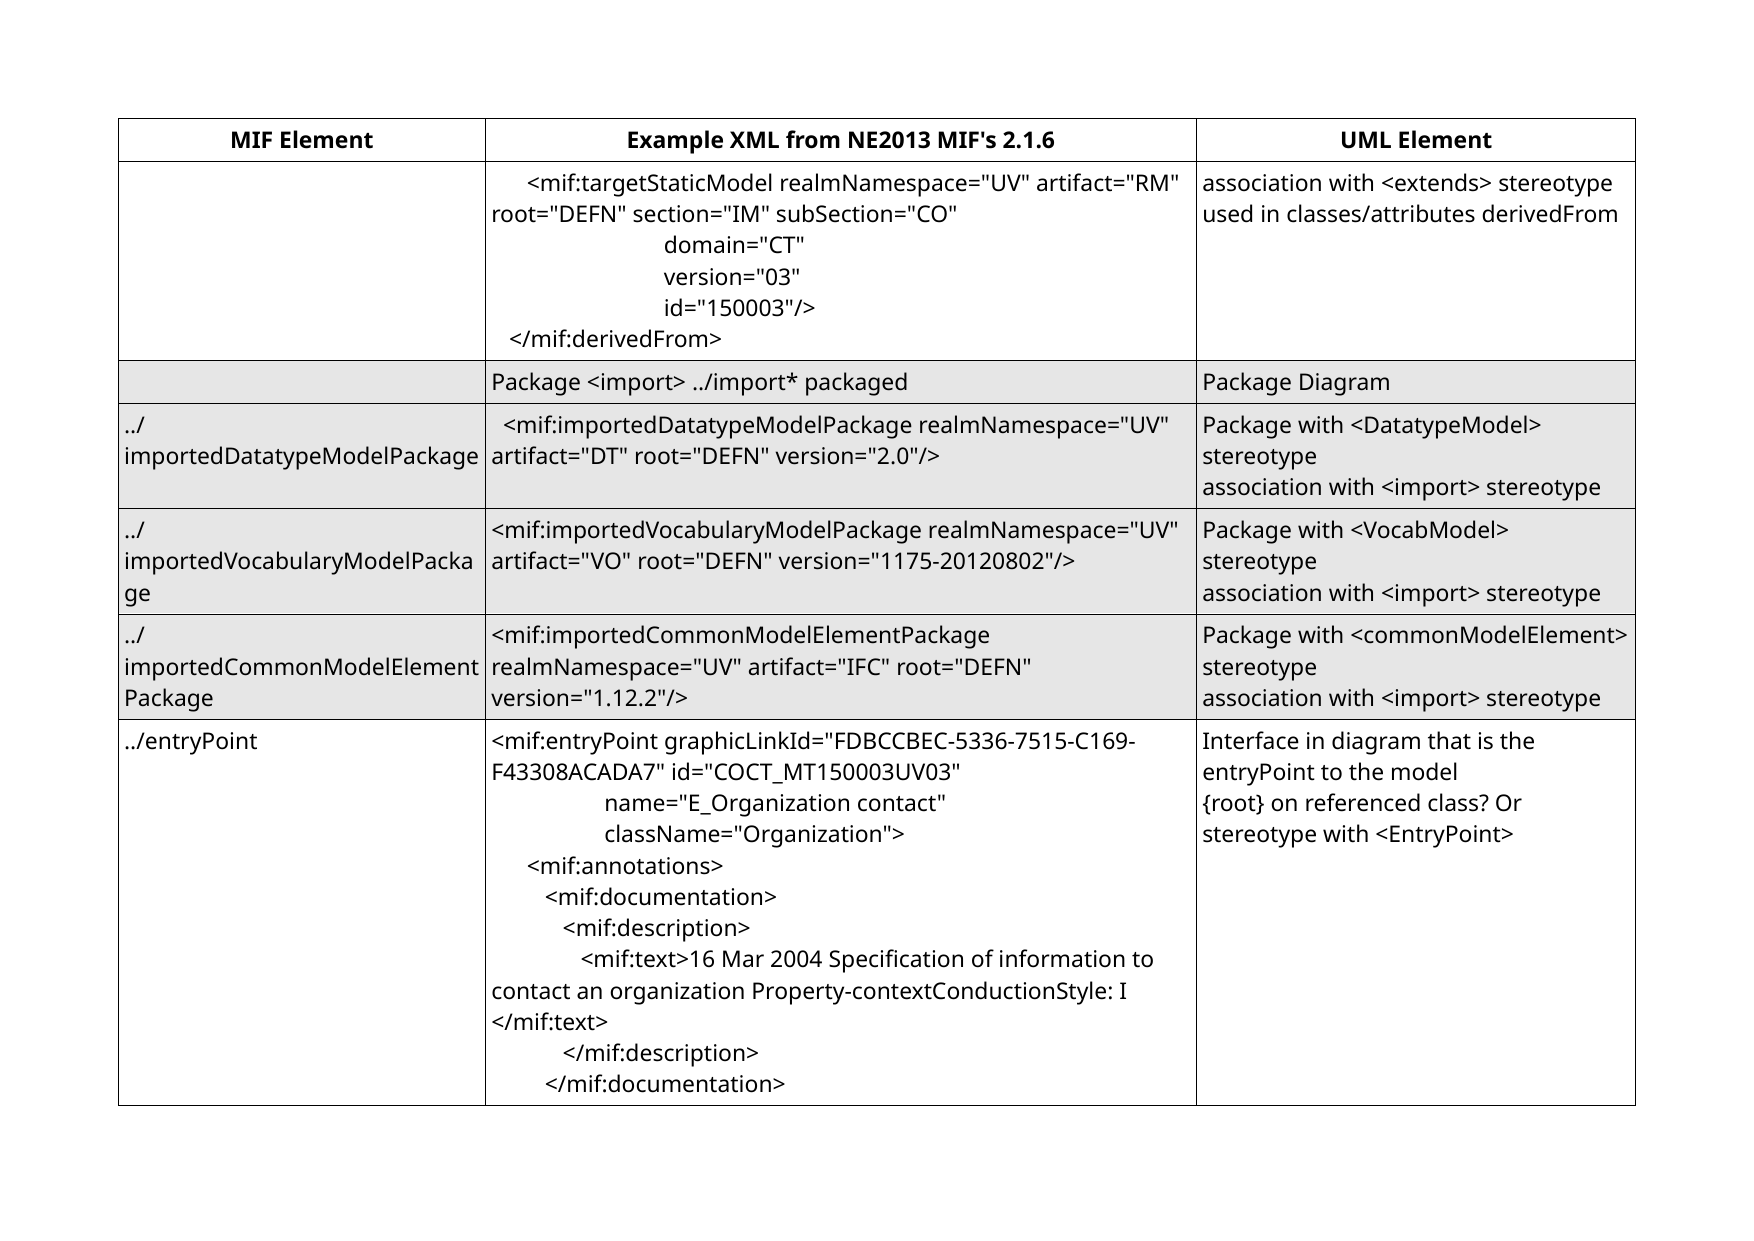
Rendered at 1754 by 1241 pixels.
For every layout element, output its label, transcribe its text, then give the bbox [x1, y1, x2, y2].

table_header MIF Element [119, 119, 485, 161]
table_cell Interface in diagram that is the entryPoint to the model {root} on referenced class? Or stereotype with <EntryPoint> [1197, 720, 1635, 1105]
table_header Example XML from NE2013 MIF's 2.1.6 [486, 119, 1196, 161]
table_cell <mif:entryPoint graphicLinkId="FDBCCBEC-5336-7515-C169-F43308ACADA7" id="COCT_MT150003UV03" name="E_Organization contact" className="Organization"> <mif:annotations> <mif:documentation> <mif:description> <mif:text>16 Mar 2004 Specification of information to contact an organization Property-contextConductionStyle: I </mif:text> </mif:description> </mif:documentation> [486, 720, 1196, 1105]
table_cell association with <extends> stereotype used in classes/attributes derivedFrom [1197, 162, 1635, 360]
table_cell Package Diagram [1197, 361, 1635, 403]
table_header UML Element [1197, 119, 1635, 161]
table_cell ../importedDatatypeModelPackage [119, 404, 485, 508]
table_cell Package with <VocabModel> stereotype association with <import> stereotype [1197, 509, 1635, 613]
table_cell <mif:importedVocabularyModelPackage realmNamespace="UV" artifact="VO" root="DEFN" version="1175-20120802"/> [486, 509, 1196, 613]
table_cell Package with <commonModelElement> stereotype association with <import> stereotype [1197, 615, 1635, 719]
table_cell <mif:importedDatatypeModelPackage realmNamespace="UV" artifact="DT" root="DEFN" version="2.0"/> [486, 404, 1196, 508]
table_cell <mif:targetStaticModel realmNamespace="UV" artifact="RM" root="DEFN" section="IM" subSection="CO" domain="CT" version="03" id="150003"/> </mif:derivedFrom> [486, 162, 1196, 360]
table_cell ../entryPoint [119, 720, 485, 1105]
table_cell [119, 162, 485, 360]
table_cell Package with <DatatypeModel> stereotype association with <import> stereotype [1197, 404, 1635, 508]
table_cell [119, 361, 485, 403]
table_cell <mif:importedCommonModelElementPackage realmNamespace="UV" artifact="IFC" root="DEFN" version="1.12.2"/> [486, 615, 1196, 719]
table_cell ../importedVocabularyModelPackage [119, 509, 485, 613]
table_cell ../importedCommonModelElementPackage [119, 615, 485, 719]
table_cell Package <import> ../import* packaged [486, 361, 1196, 403]
